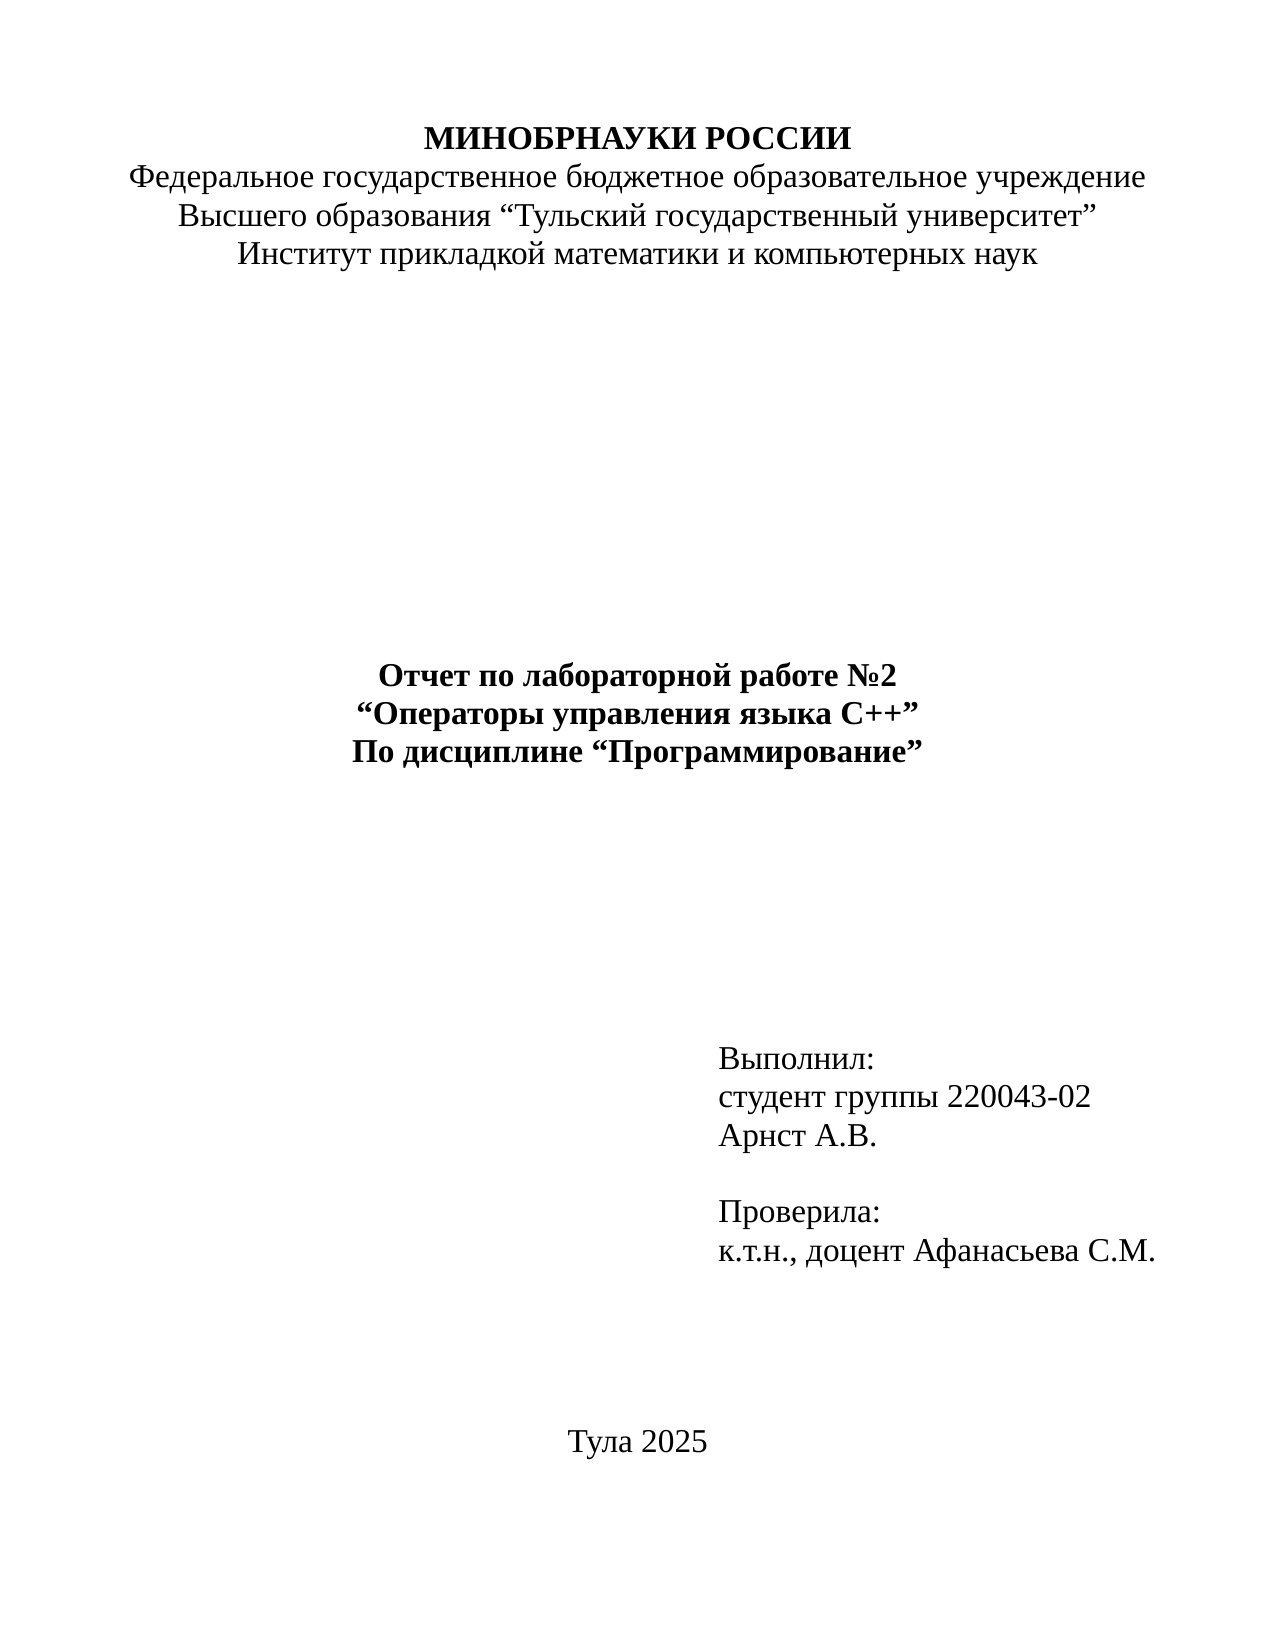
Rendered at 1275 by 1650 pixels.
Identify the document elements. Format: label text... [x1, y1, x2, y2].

text “Операторы управления языка C++” [118, 693, 1157, 731]
text МИНОБРНАУКИ РОССИИ [118, 118, 1157, 156]
text Институт прикладкой математики и компьютерных наук [118, 233, 1157, 271]
text Тула 2025 [118, 1421, 1157, 1460]
text Арнст А.В. [718, 1115, 1157, 1153]
text студент группы 220043-02 [718, 1076, 1157, 1115]
text Отчет по лабораторной работе №2 [118, 655, 1157, 693]
text По дисциплине “Программирование” [118, 731, 1157, 770]
text Высшего образования “Тульский государственный университет” [118, 195, 1157, 233]
text Проверила: [718, 1191, 1157, 1230]
text Выполнил: [718, 1038, 1157, 1076]
text Федеральное государственное бюджетное образовательное учреждение [118, 156, 1157, 195]
text к.т.н., доцент Афанасьева С.М. [718, 1230, 1157, 1268]
